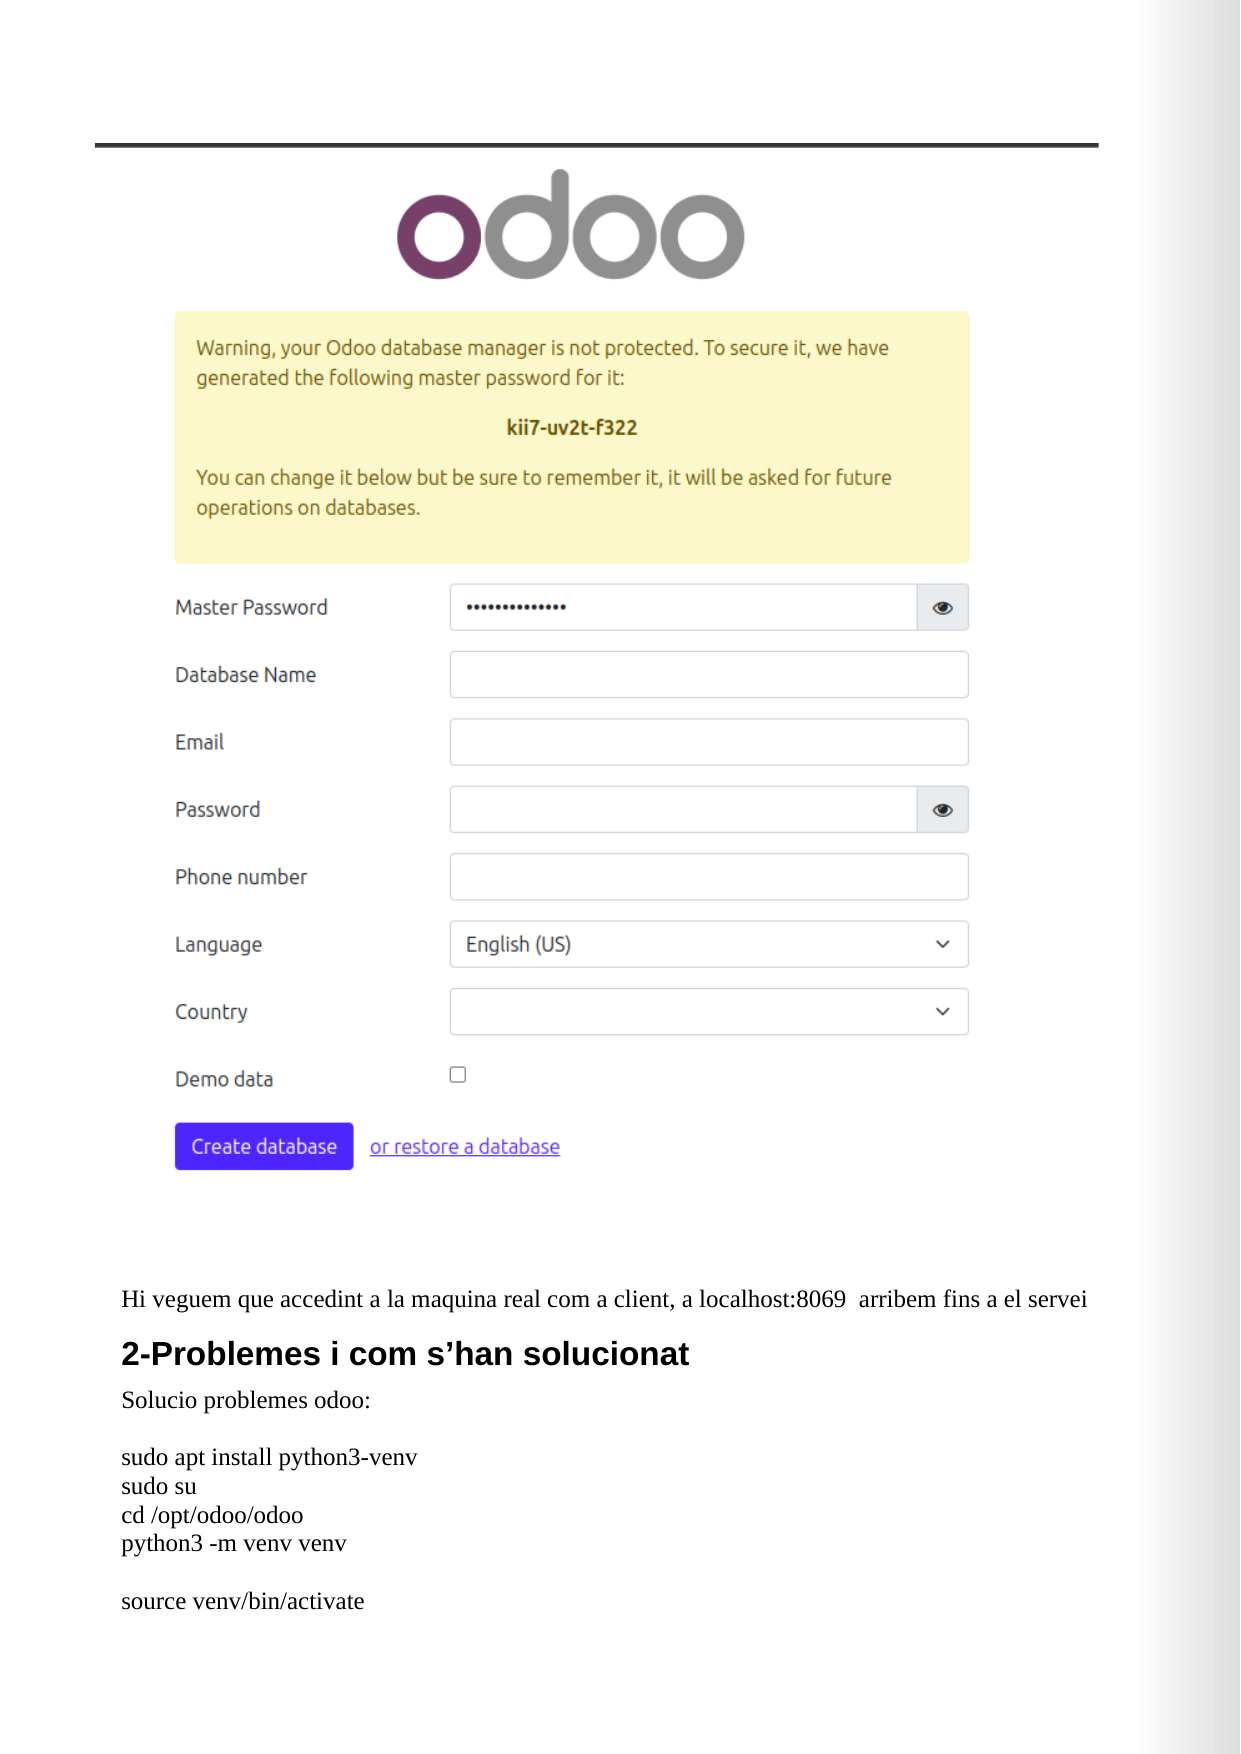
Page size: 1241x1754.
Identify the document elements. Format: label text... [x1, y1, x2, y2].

subtitle 2-Problemes i com s’han solucionat [121, 1334, 1119, 1372]
text python3 -m venv venv [121, 1528, 1119, 1557]
text Hi veguem que accedint a la maquina real com a client, a localhost:8069 arribem fins a el servei [121, 121, 1119, 1313]
text Solucio problemes odoo: [121, 1385, 1119, 1413]
text source venv/bin/activate [121, 1586, 1119, 1615]
text cd /opt/odoo/odoo [121, 1500, 1119, 1528]
text sudo su [121, 1471, 1119, 1500]
picture [94, 143, 1099, 1285]
text sudo apt install python3-venv [121, 1442, 1119, 1471]
